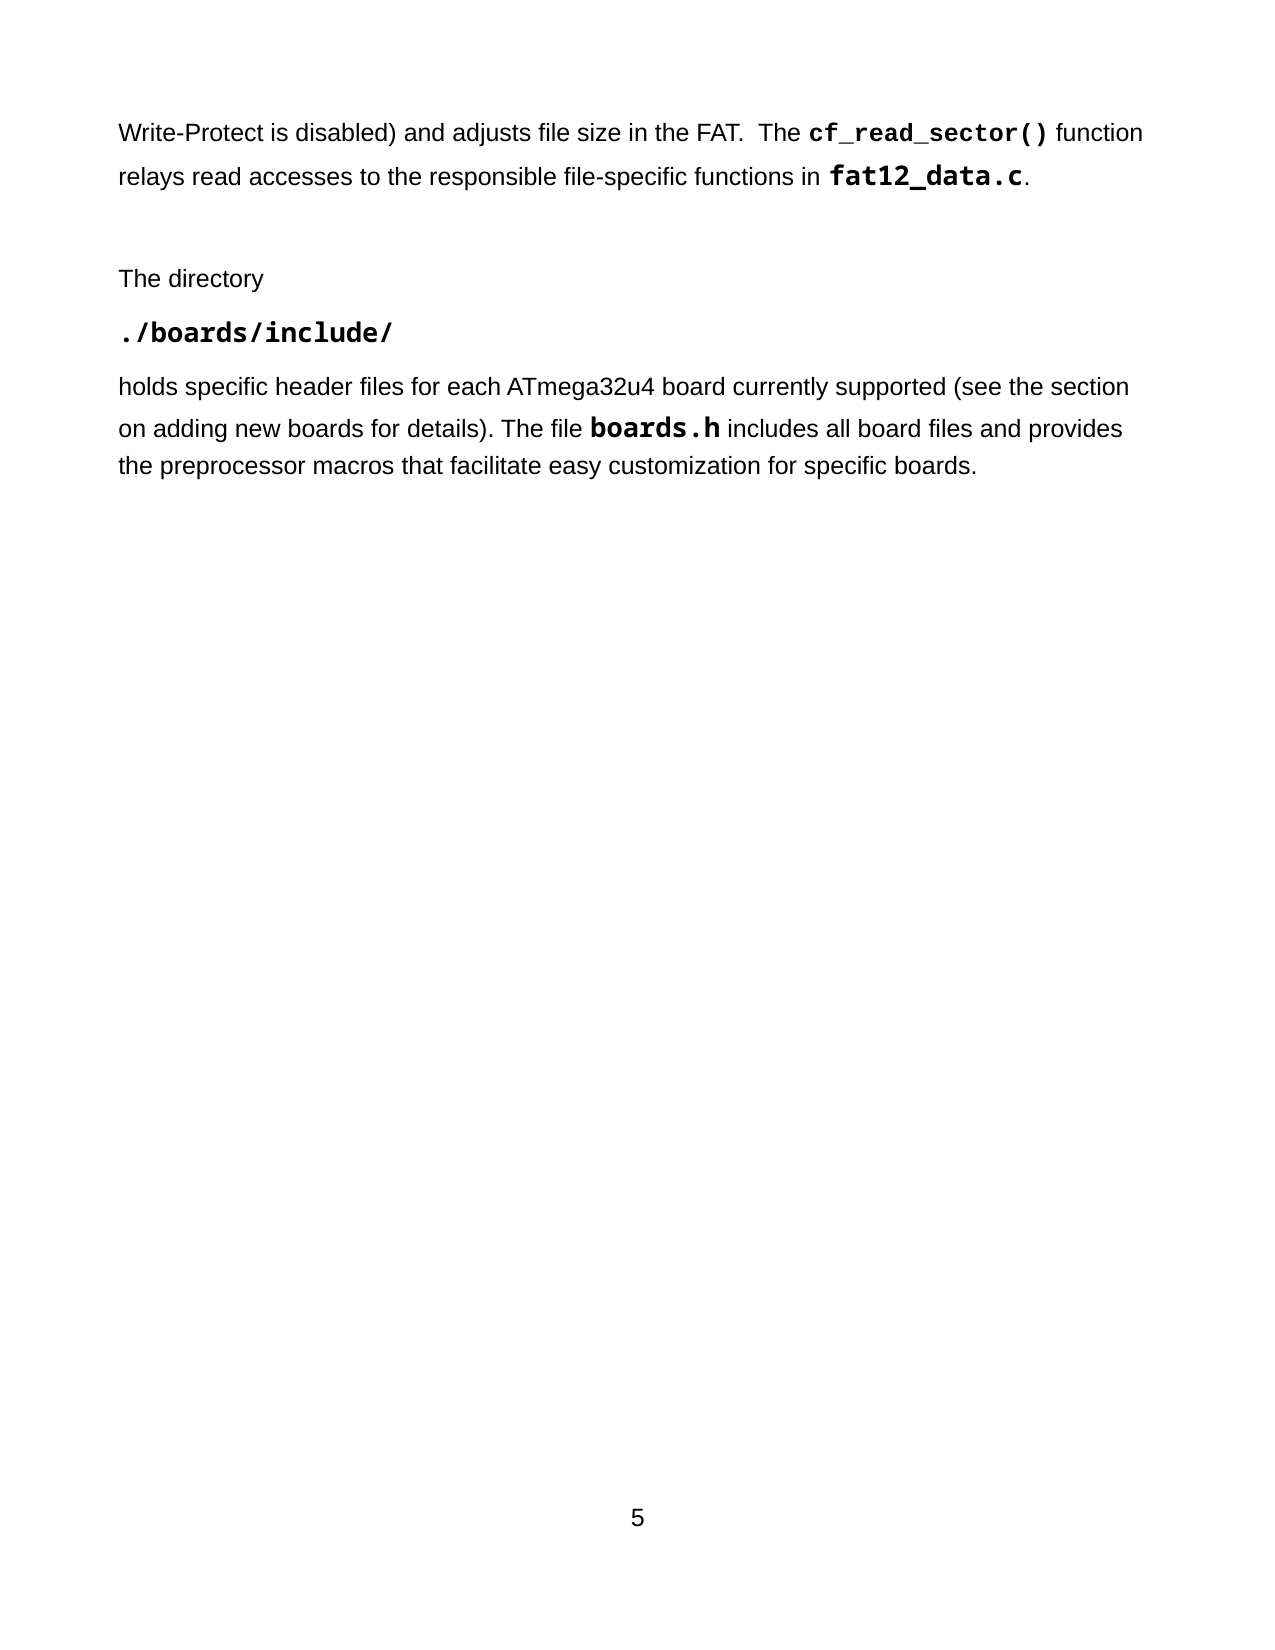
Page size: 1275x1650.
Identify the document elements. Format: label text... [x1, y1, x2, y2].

text The directory [118, 264, 1157, 293]
text Write-Protect is disabled) and adjusts file size in the FAT. The cf_read_sector() function relays read accesses to the responsible file-specific functions in fat12_data.c. [118, 118, 1157, 193]
text ./boards/include/ [118, 313, 1157, 350]
text holds specific header files for each ATmega32u4 board currently supported (see the section on adding new boards for details). The file boards.h includes all board files and provides the preprocessor macros that facilitate easy customization for specific boards. [118, 372, 1157, 479]
